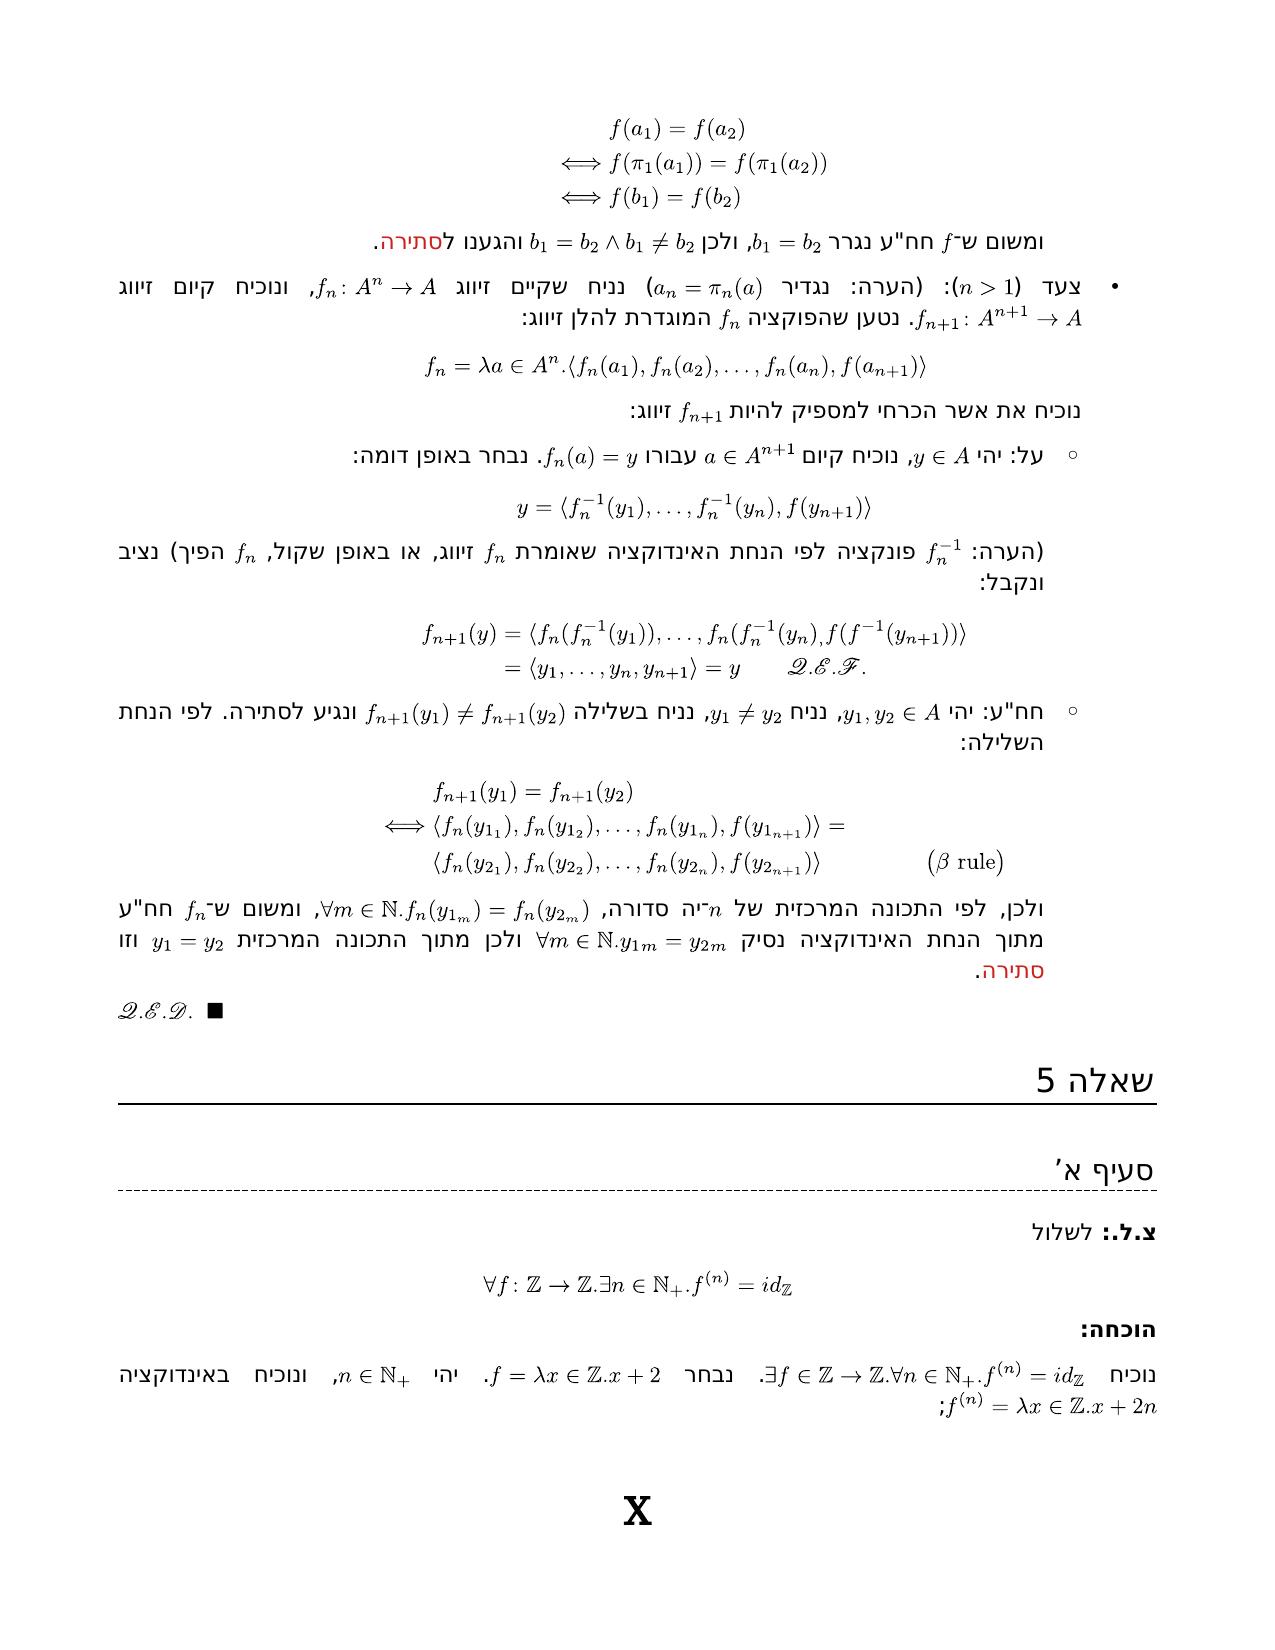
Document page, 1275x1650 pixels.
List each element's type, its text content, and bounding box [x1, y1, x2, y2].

list נוכיח את אשר הכרחי למספיק להיות זיווג: [118, 397, 1119, 423]
text נוכיח . נבחר . יהי , ונוכיח באינדוקציה ; [118, 1361, 1157, 1419]
text הוכחה: [118, 1316, 1157, 1342]
text צ.ל.: לשלול [118, 1219, 1157, 1246]
list ומשום ש־ חח"ע נגרר , ולכן והגענו לסתירה. [118, 228, 1082, 254]
list ולכן, לפי התכונה המרכזית של ־יה סדורה, , ומשום ש־ חח"ע מתוך הנחת האינדוקציה נסיק ולכן מתוך התכונה המרכזית וזו סתירה. [118, 895, 1082, 984]
list צעד (): (הערה: נגדיר ) נניח שקיים זיווג , ונוכיח קיום זיווג . נטען שהפוקציה המוגדרת להלן זיווג: [118, 273, 1119, 331]
list (הערה: פונקציה לפי הנחת האינדוקציה שאומרת זיווג, או באופן שקול, הפיך) נציב ונקבל: [118, 538, 1082, 596]
subtitle סעיף א’ [118, 1150, 1157, 1190]
list על: יהי , נוכיח קיום עבורו . נבחר באופן דומה: [118, 442, 1082, 469]
subtitle שאלה 5 [118, 1059, 1157, 1103]
list חח"ע: יהי , נניח , נניח בשלילה ונגיע לסתירה. לפי הנחת השלילה: [118, 698, 1082, 756]
